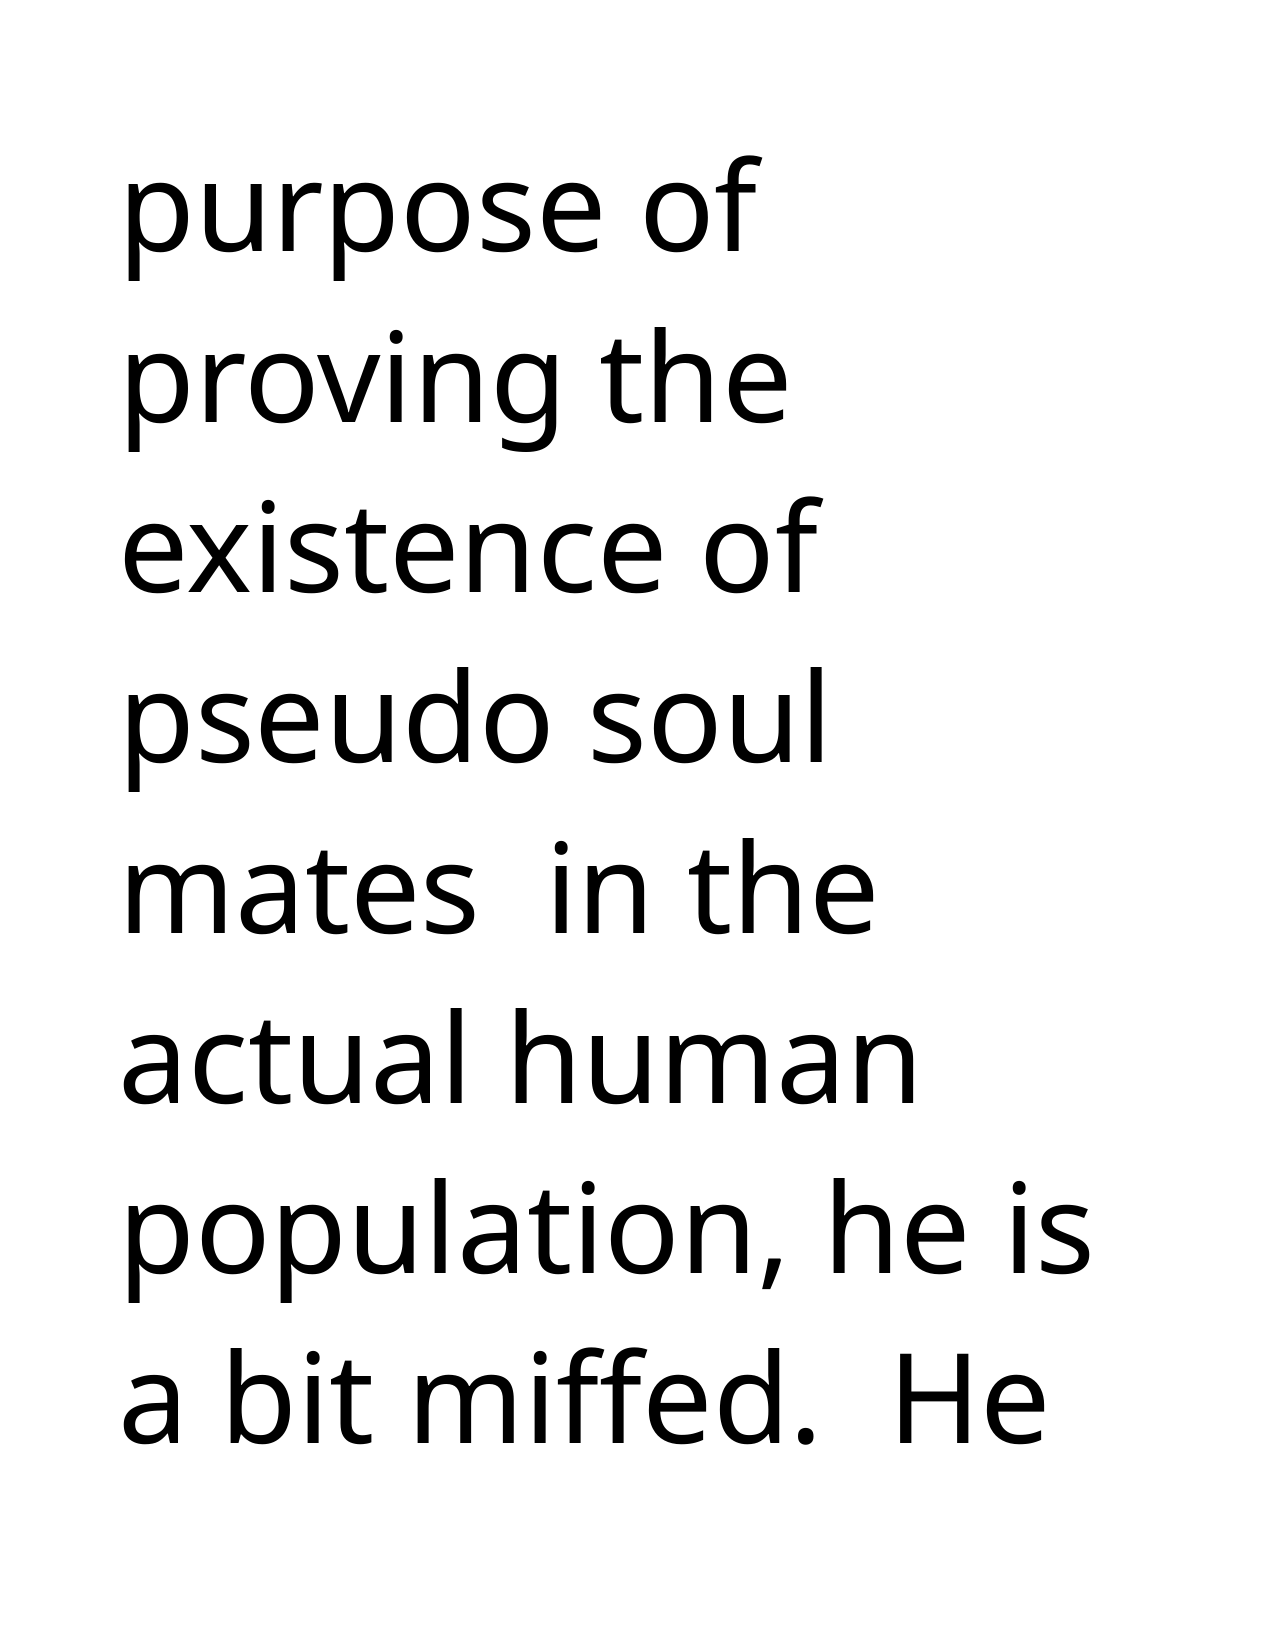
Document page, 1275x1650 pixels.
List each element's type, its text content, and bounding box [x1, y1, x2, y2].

text purpose of proving the existence of pseudo soul mates in the actual human population, he is a bit miffed. He [118, 118, 1157, 1481]
